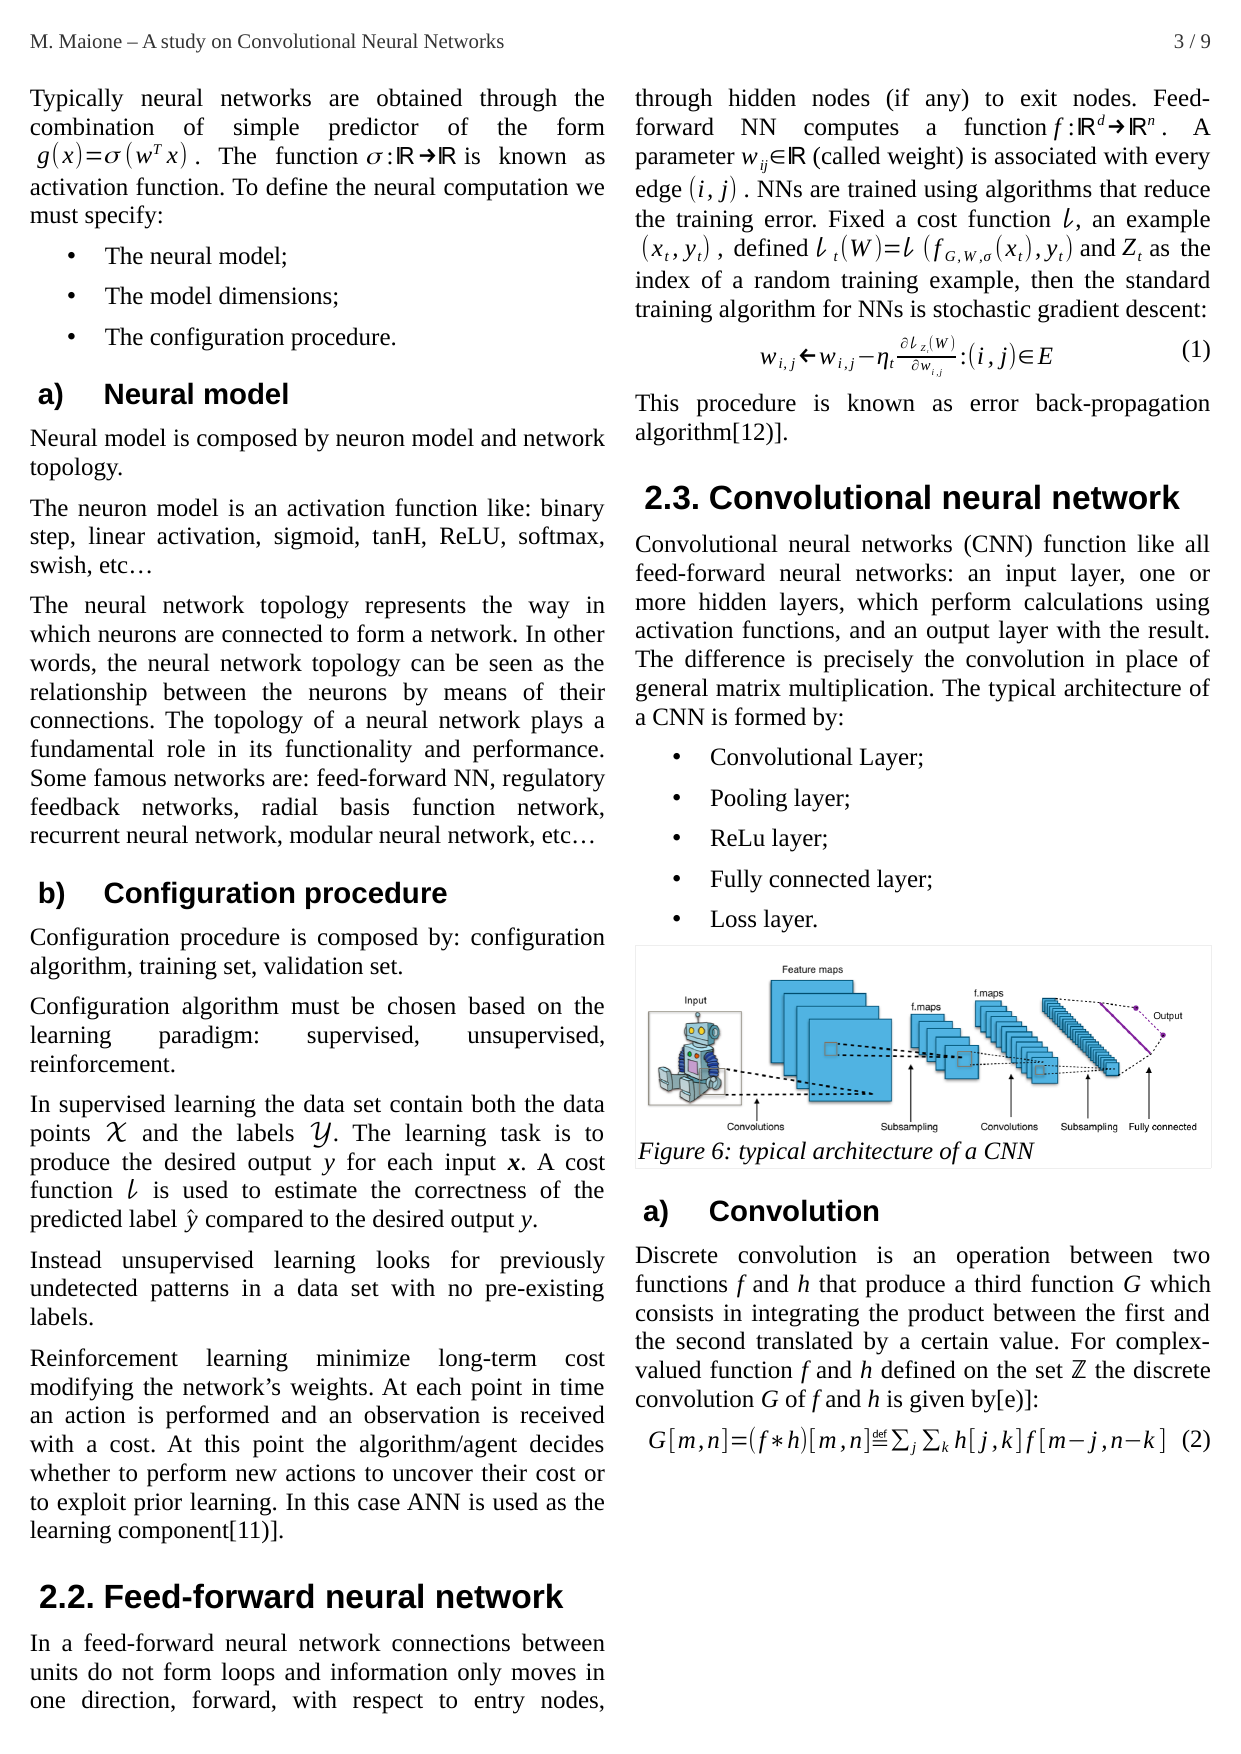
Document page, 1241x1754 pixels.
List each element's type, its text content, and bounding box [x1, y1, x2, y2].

text Configuration algorithm must be chosen based on the learning paradigm: supervised, unsupervised, reinforcement. [29, 991, 605, 1077]
text In a feed-forward neural network connections between units do not form loops and information only moves in one direction, forward, with respect to entry nodes, through hidden nodes (if any) to exit nodes. Feed-forward NN computes a function. A parameter(called weight) is associated with every edge. NNs are trained using algorithms that reduce the training error. Fixed a cost function 𝓁, an example , definedandas the index of a random training example, then the standard training algorithm for NNs is stochastic gradient descent: [29, 1628, 605, 1714]
text Neural model is composed by neuron model and network topology. [29, 423, 605, 481]
list The model dimensions; [67, 281, 605, 310]
subtitle Configuration procedure [29, 876, 605, 909]
list ReLu layer; [672, 823, 1211, 852]
text In supervised learning the data set contain both the data points 𝒳 and the labels 𝒴. The learning task is to produce the desired output y for each input x. A cost function 𝓁 is used to estimate the correctness of the predicted labelcompared to the desired output y. [29, 1089, 605, 1233]
table_header (2) [1179, 1425, 1211, 1468]
list The configuration procedure. [67, 322, 605, 351]
table_header [635, 1425, 1178, 1468]
table_header (1) [1179, 335, 1211, 388]
list The neural model; [67, 241, 605, 270]
list Fully connected layer; [672, 864, 1211, 893]
text Convolutional neural networks (CNN) function like all feed-forward neural networks: an input layer, one or more hidden layers, which perform calculations using activation functions, and an output layer with the result. The difference is precisely the convolution in place of general matrix multiplication. The typical architecture of a CNN is formed by: [635, 529, 1211, 731]
list Convolutional Layer; [672, 742, 1211, 771]
subtitle Convolution [635, 1194, 1211, 1228]
text In a feed-forward neural network connections between units do not form loops and information only moves in one direction, forward, with respect to entry nodes, through hidden nodes (if any) to exit nodes. Feed-forward NN computes a function. A parameter(called weight) is associated with every edge. NNs are trained using algorithms that reduce the training error. Fixed a cost function 𝓁, an example , definedandas the index of a random training example, then the standard training algorithm for NNs is stochastic gradient descent: [635, 83, 1211, 323]
subtitle Neural model [29, 377, 605, 411]
subtitle Feed-forward neural network [29, 1577, 605, 1615]
text Reinforcement learning minimize long-term cost modifying the network’s weights. At each point in time an action is performed and an observation is received with a cost. At this point the algorithm/agent decides whether to perform new actions to uncover their cost or to exploit prior learning. In this case ANN is used as the learning component[11]. [29, 1343, 605, 1544]
text The neuron model is an activation function like: binary step, linear activation, sigmoid, tanH, ReLU, softmax, swish, etc… [29, 493, 605, 579]
text This procedure is known as error back-propagation algorithm[12]. [635, 388, 1211, 446]
list Pooling layer; [672, 783, 1211, 812]
text Typically neural networks are obtained through the combination of simple predictor of the form. The functionis known as activation function. To define the neural computation we must specify: [29, 83, 605, 229]
table_header [635, 335, 1178, 388]
subtitle Convolutional neural network [635, 478, 1211, 517]
text Figure 6: typical architecture of a CNN [638, 1136, 1208, 1164]
text Configuration procedure is composed by: configuration algorithm, training set, validation set. [29, 922, 605, 979]
text The neural network topology represents the way in which neurons are connected to form a network. In other words, the neural network topology can be seen as the relationship between the neurons by means of their connections. The topology of a neural network plays a fundamental role in its functionality and performance. Some famous networks are: feed-forward NN, regulatory feedback networks, radial basis function network, recurrent neural network, modular neural network, etc… [29, 591, 605, 849]
text Instead unsupervised learning looks for previously undetected patterns in a data set with no pre-existing labels. [29, 1245, 605, 1331]
list Loss layer. [672, 904, 1211, 933]
text Discrete convolution is an operation between two functions f and h that produce a third function G which consists in integrating the product between the first and the second translated by a certain value. For complex-valued function f and h defined on the set ℤ the discrete convolution G of f and h is given by[e]: [635, 1240, 1211, 1413]
picture [637, 960, 1208, 1136]
